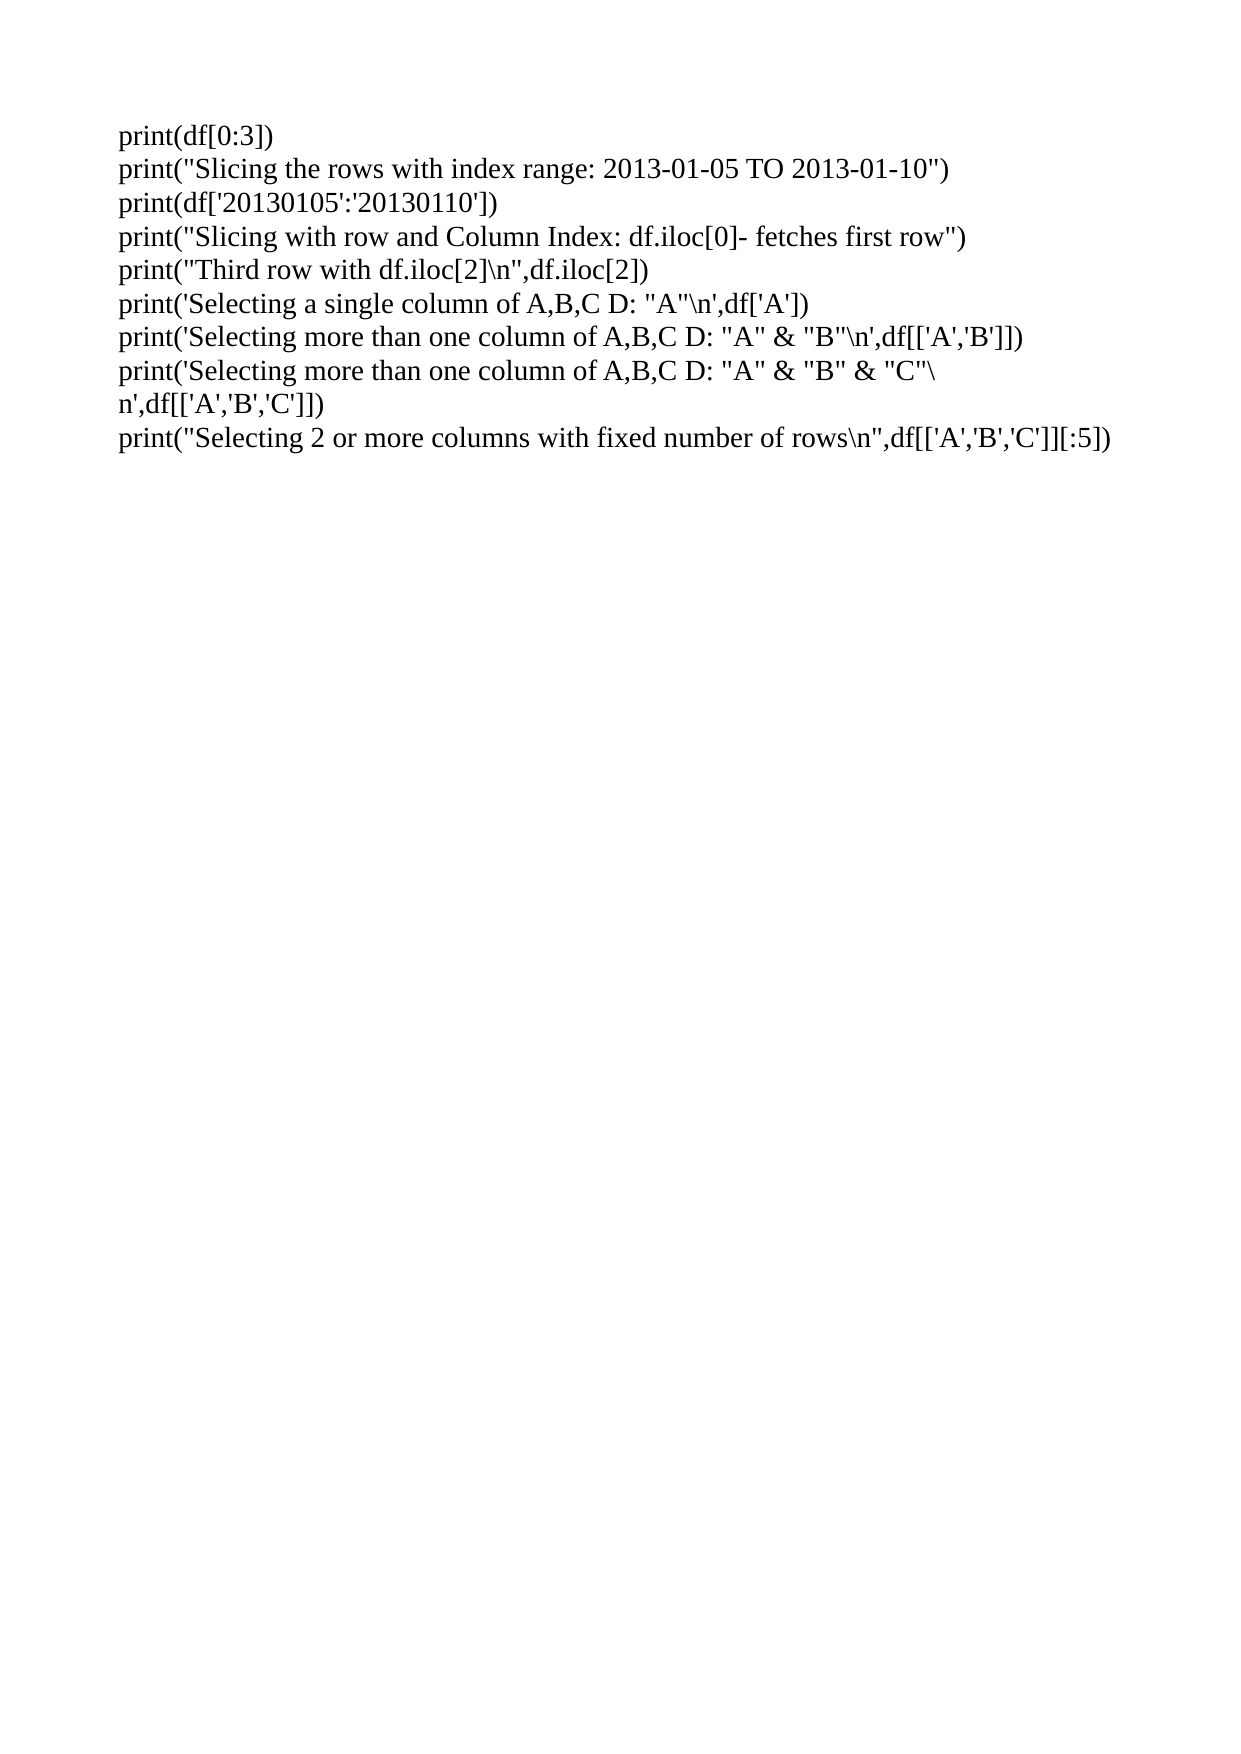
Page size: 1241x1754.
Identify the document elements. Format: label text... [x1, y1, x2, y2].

text print('Selecting more than one column of A,B,C D: "A" & "B"\n',df[['A','B']]) [118, 319, 1122, 353]
text print(df['20130105':'20130110']) [118, 185, 1122, 219]
text print(df[0:3]) [118, 118, 1122, 152]
text print("Slicing the rows with index range: 2013-01-05 TO 2013-01-10") [118, 152, 1122, 185]
text print('Selecting a single column of A,B,C D: "A"\n',df['A']) [118, 286, 1122, 319]
text print("Selecting 2 or more columns with fixed number of rows\n",df[['A','B','C']][:5]) [118, 420, 1122, 453]
text print('Selecting more than one column of A,B,C D: "A" & "B" & "C"\n',df[['A','B','C']]) [118, 353, 1122, 420]
text print("Slicing with row and Column Index: df.iloc[0]- fetches first row") [118, 219, 1122, 252]
text print("Third row with df.iloc[2]\n",df.iloc[2]) [118, 252, 1122, 286]
